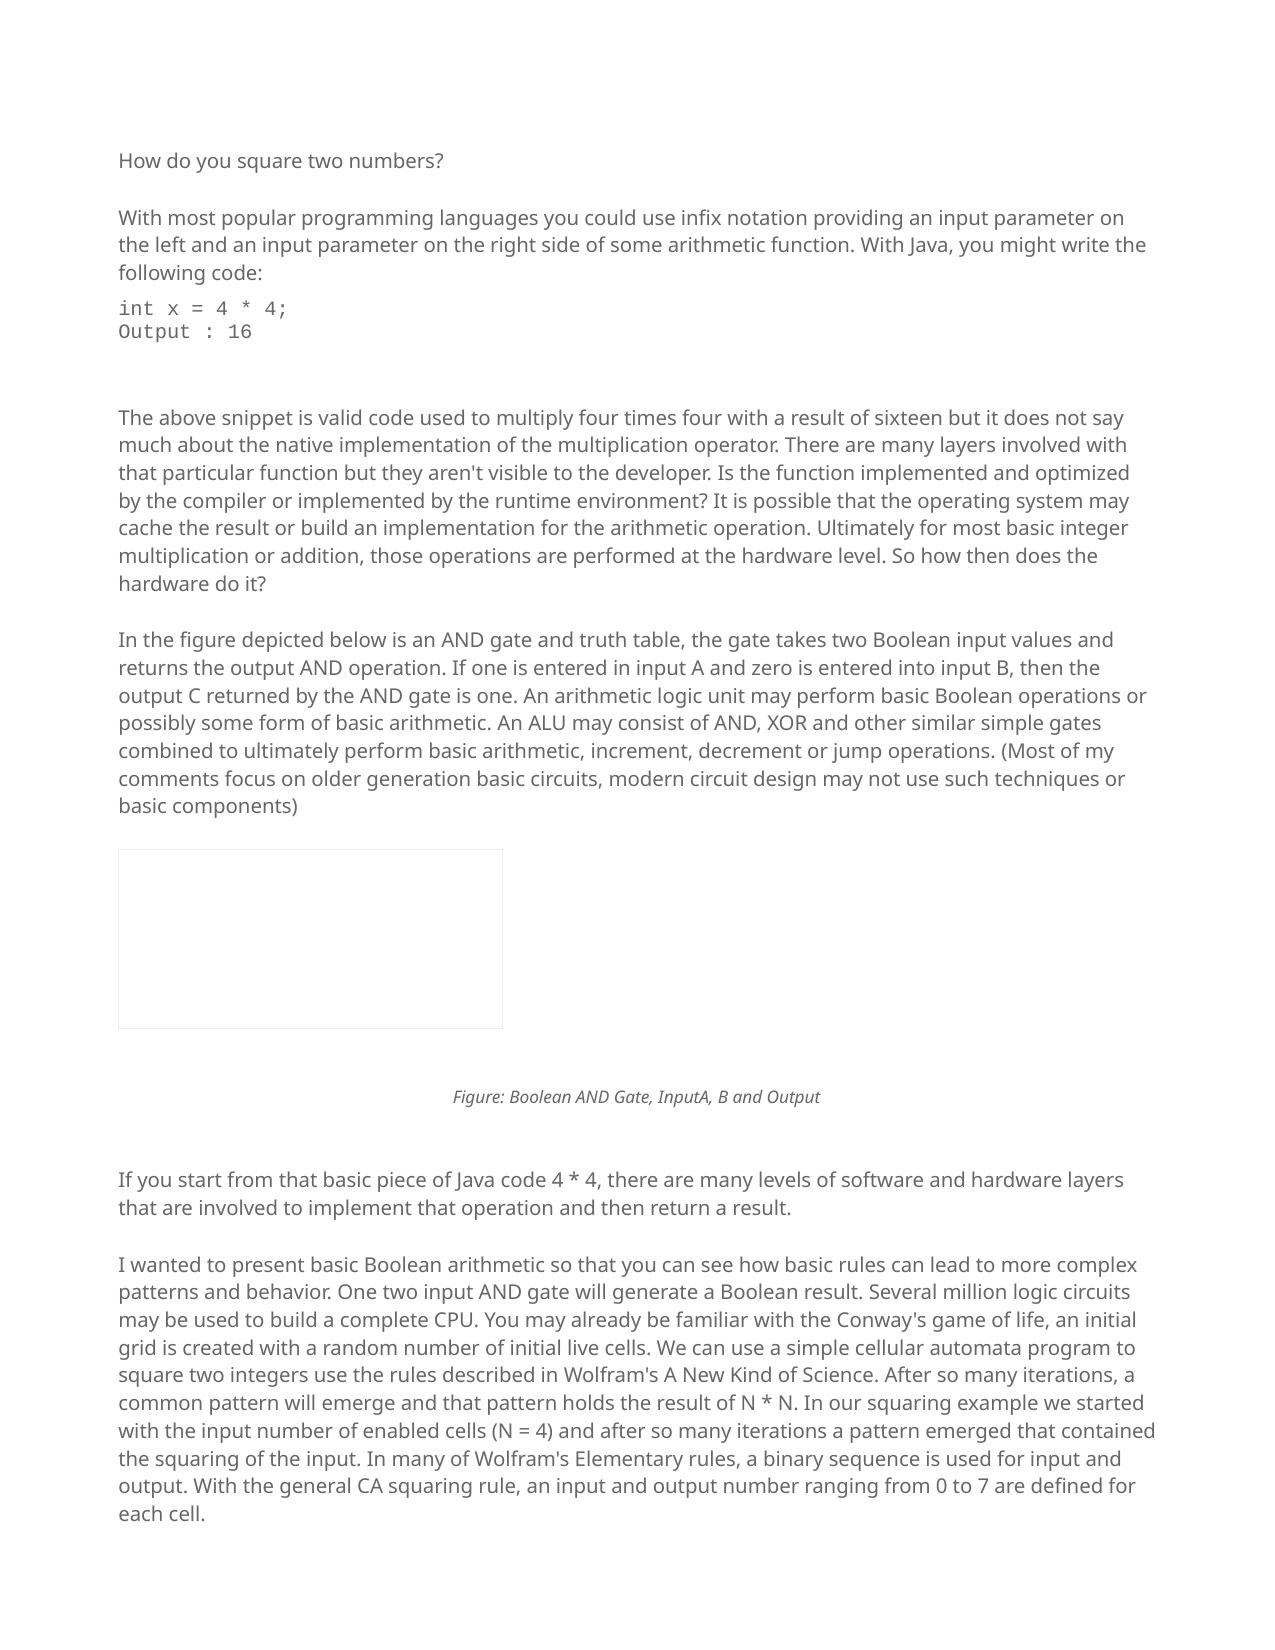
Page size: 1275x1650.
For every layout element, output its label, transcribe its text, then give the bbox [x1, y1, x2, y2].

text How do you square two numbers? With most popular programming languages you could use infix notation providing an input parameter on the left and an input parameter on the right side of some arithmetic function. With Java, you might write the following code: [118, 118, 1157, 286]
text Figure: Boolean AND Gate, InputA, B and Output [118, 1085, 1157, 1109]
text If you start from that basic piece of Java code 4 * 4, there are many levels of software and hardware layers that are involved to implement that operation and then return a result. I wanted to present basic Boolean arithmetic so that you can see how basic rules can lead to more complex patterns and behavior. One two input AND gate will generate a Boolean result. Several million logic circuits may be used to build a complete CPU. You may already be familiar with the Conway's game of life, an initial grid is created with a random number of initial live cells. We can use a simple cellular automata program to square two integers use the rules described in Wolfram's A New Kind of Science. After so many iterations, a common pattern will emerge and that pattern holds the result of N * N. In our squaring example we started with the input number of enabled cells (N = 4) and after so many iterations a pattern emerged that contained the squaring of the input. In many of Wolfram's Elementary rules, a binary sequence is used for input and output. With the general CA squaring rule, an input and output number ranging from 0 to 7 are defined for each cell. [118, 1109, 1157, 1527]
text The above snippet is valid code used to multiply four times four with a result of sixteen but it does not say much about the native implementation of the multiplication operator. There are many layers involved with that particular function but they aren't visible to the developer. Is the function implemented and optimized by the compiler or implemented by the runtime environment? It is possible that the operating system may cache the result or build an implementation for the arithmetic operation. Ultimately for most basic integer multiplication or addition, those operations are performed at the hardware level. So how then does the hardware do it? In the figure depicted below is an AND gate and truth table, the gate takes two Boolean input values and returns the output AND operation. If one is entered in input A and zero is entered into input B, then the output C returned by the AND gate is one. An arithmetic logic unit may perform basic Boolean operations or possibly some form of basic arithmetic. An ALU may consist of AND, XOR and other similar simple gates combined to ultimately perform basic arithmetic, increment, decrement or jump operations. (Most of my comments focus on older generation basic circuits, modern circuit design may not use such techniques or basic components) [118, 374, 1157, 1073]
text int x = 4 * 4; [118, 299, 1157, 322]
text Output : 16 [118, 322, 1157, 345]
